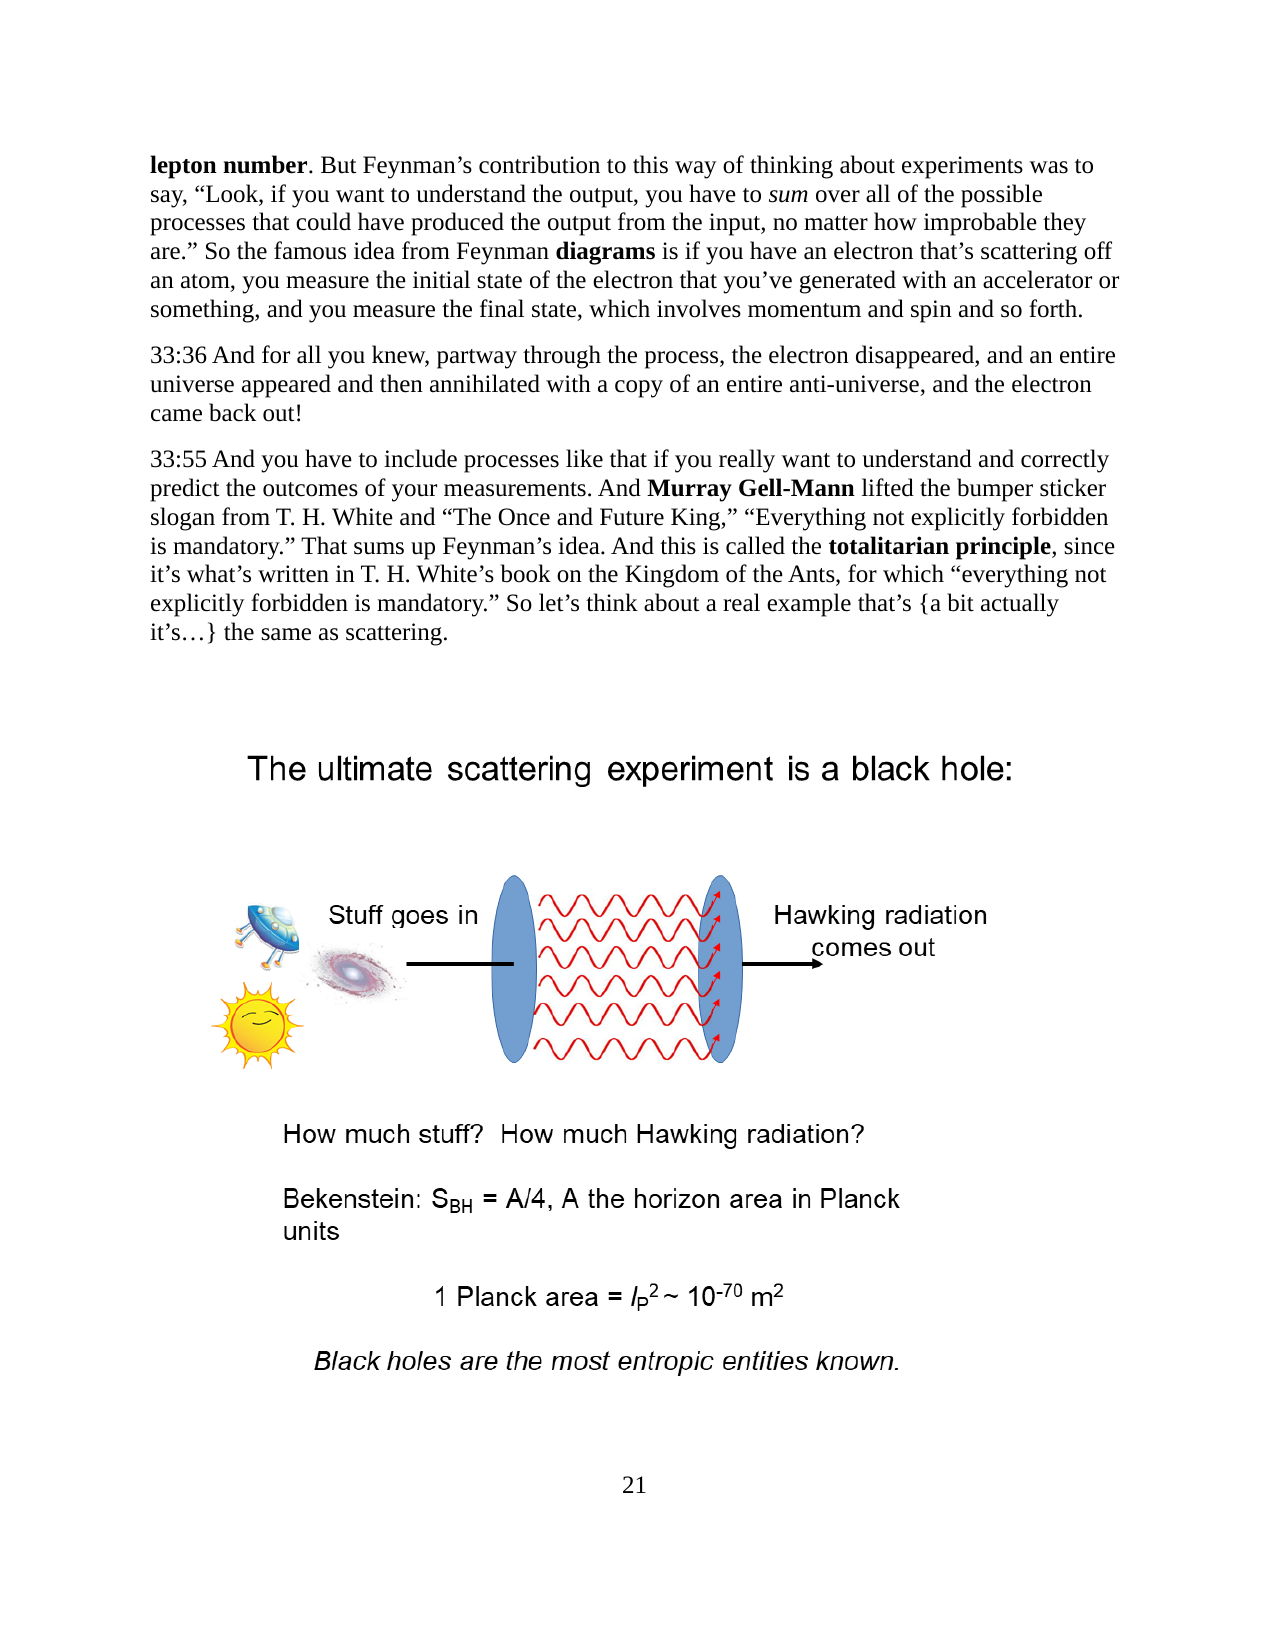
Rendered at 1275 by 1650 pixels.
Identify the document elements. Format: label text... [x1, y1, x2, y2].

text 33:36 And for all you knew, partway through the process, the electron disappeared, and an entire universe appeared and then annihilated with a copy of an entire anti-universe, and the electron came back out! [150, 340, 1125, 427]
text lepton number. But Feynman’s contribution to this way of thinking about experiments was to say, “Look, if you want to understand the output, you have to sum over all of the possible processes that could have produced the output from the input, no matter how improbable they are.” So the famous idea from Feynman diagrams is if you have an electron that’s scattering off an atom, you measure the initial state of the electron that you’ve generated with an accelerator or something, and you measure the final state, which involves momentum and spin and so forth. [150, 150, 1125, 322]
picture [150, 663, 1125, 1417]
text 33:55 And you have to include processes like that if you really want to understand and correctly predict the outcomes of your measurements. And Murray Gell-Mann lifted the bumper sticker slogan from T. H. White and “The Once and Future King,” “Everything not explicitly forbidden is mandatory.” That sums up Feynman’s idea. And this is called the totalitarian principle, since it’s what’s written in T. H. White’s book on the Kingdom of the Ants, for which “everything not explicitly forbidden is mandatory.” So let’s think about a real example that’s {a bit actually it’s…} the same as scattering. [150, 444, 1125, 646]
